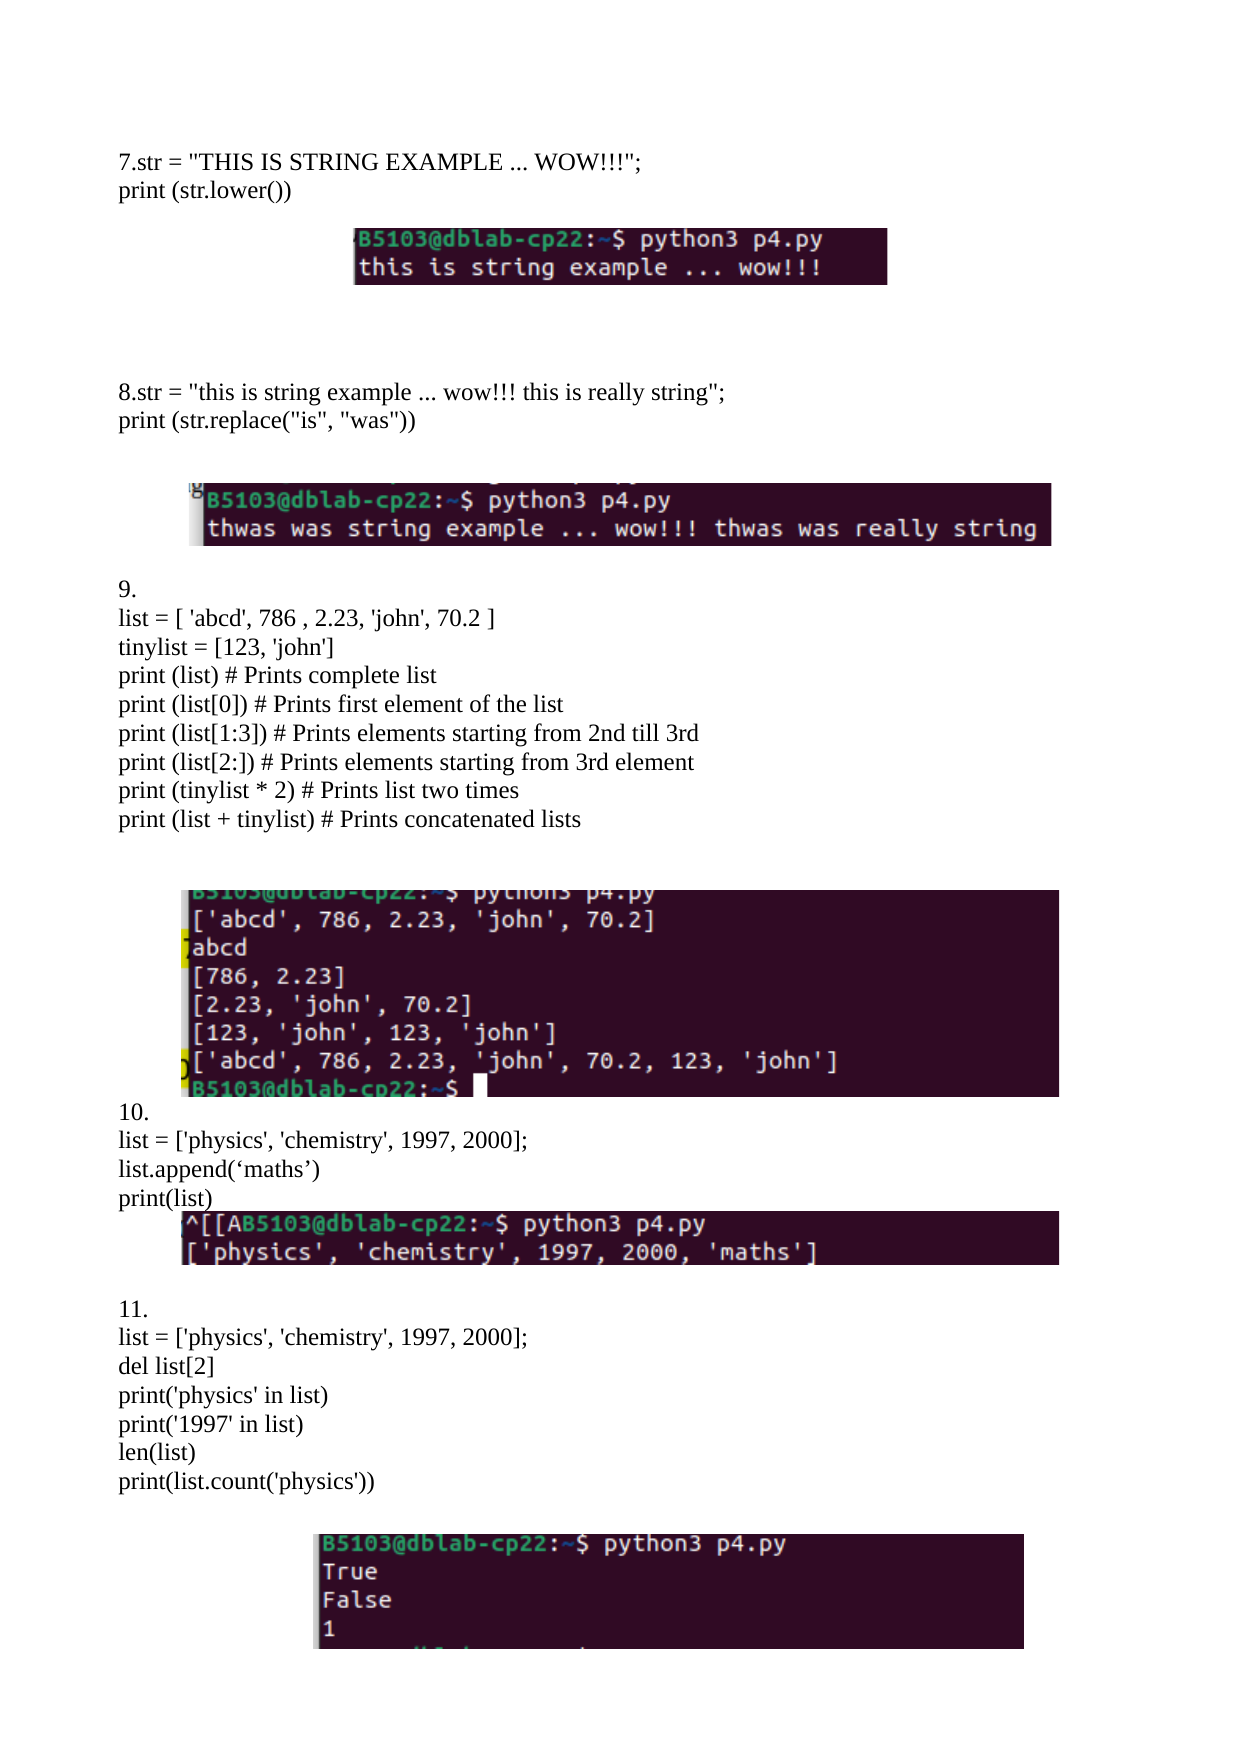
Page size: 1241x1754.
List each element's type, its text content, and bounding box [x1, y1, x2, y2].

picture [181, 890, 1060, 1097]
text print (tinylist * 2) # Prints list two times [118, 776, 1122, 804]
text 8.str = "this is string example ... wow!!! this is really string"; [118, 377, 1122, 406]
text print (str.lower()) [118, 176, 1122, 204]
text print (list + tinylist) # Prints concatenated lists [118, 804, 1122, 833]
text 7.str = "THIS IS STRING EXAMPLE ... WOW!!!"; [118, 147, 1122, 176]
text list = ['physics', 'chemistry', 1997, 2000]; [118, 1322, 1122, 1351]
text list.append(‘maths’) [118, 1154, 1122, 1183]
text len(list) [118, 1437, 1122, 1466]
text print(list) [118, 1183, 1122, 1212]
text 9. [118, 574, 1122, 603]
text del list[2] [118, 1351, 1122, 1380]
text print (list) # Prints complete list [118, 661, 1122, 689]
text print (str.replace("is", "was")) [118, 406, 1122, 434]
picture [181, 1211, 1060, 1265]
picture [313, 1534, 1024, 1649]
text print(list.count('physics')) [118, 1466, 1122, 1495]
text list = ['physics', 'chemistry', 1997, 2000]; [118, 1126, 1122, 1154]
text print('1997' in list) [118, 1409, 1122, 1437]
text 11. [118, 1294, 1122, 1322]
picture [188, 483, 1052, 546]
text tinylist = [123, 'john'] [118, 632, 1122, 661]
text print (list[2:]) # Prints elements starting from 3rd element [118, 747, 1122, 776]
text print('physics' in list) [118, 1380, 1122, 1409]
text print (list[1:3]) # Prints elements starting from 2nd till 3rd [118, 718, 1122, 747]
text 10. [118, 891, 1122, 1126]
text print (list[0]) # Prints first element of the list [118, 689, 1122, 718]
picture [352, 228, 888, 285]
text list = [ 'abcd', 786 , 2.23, 'john', 70.2 ] [118, 603, 1122, 632]
